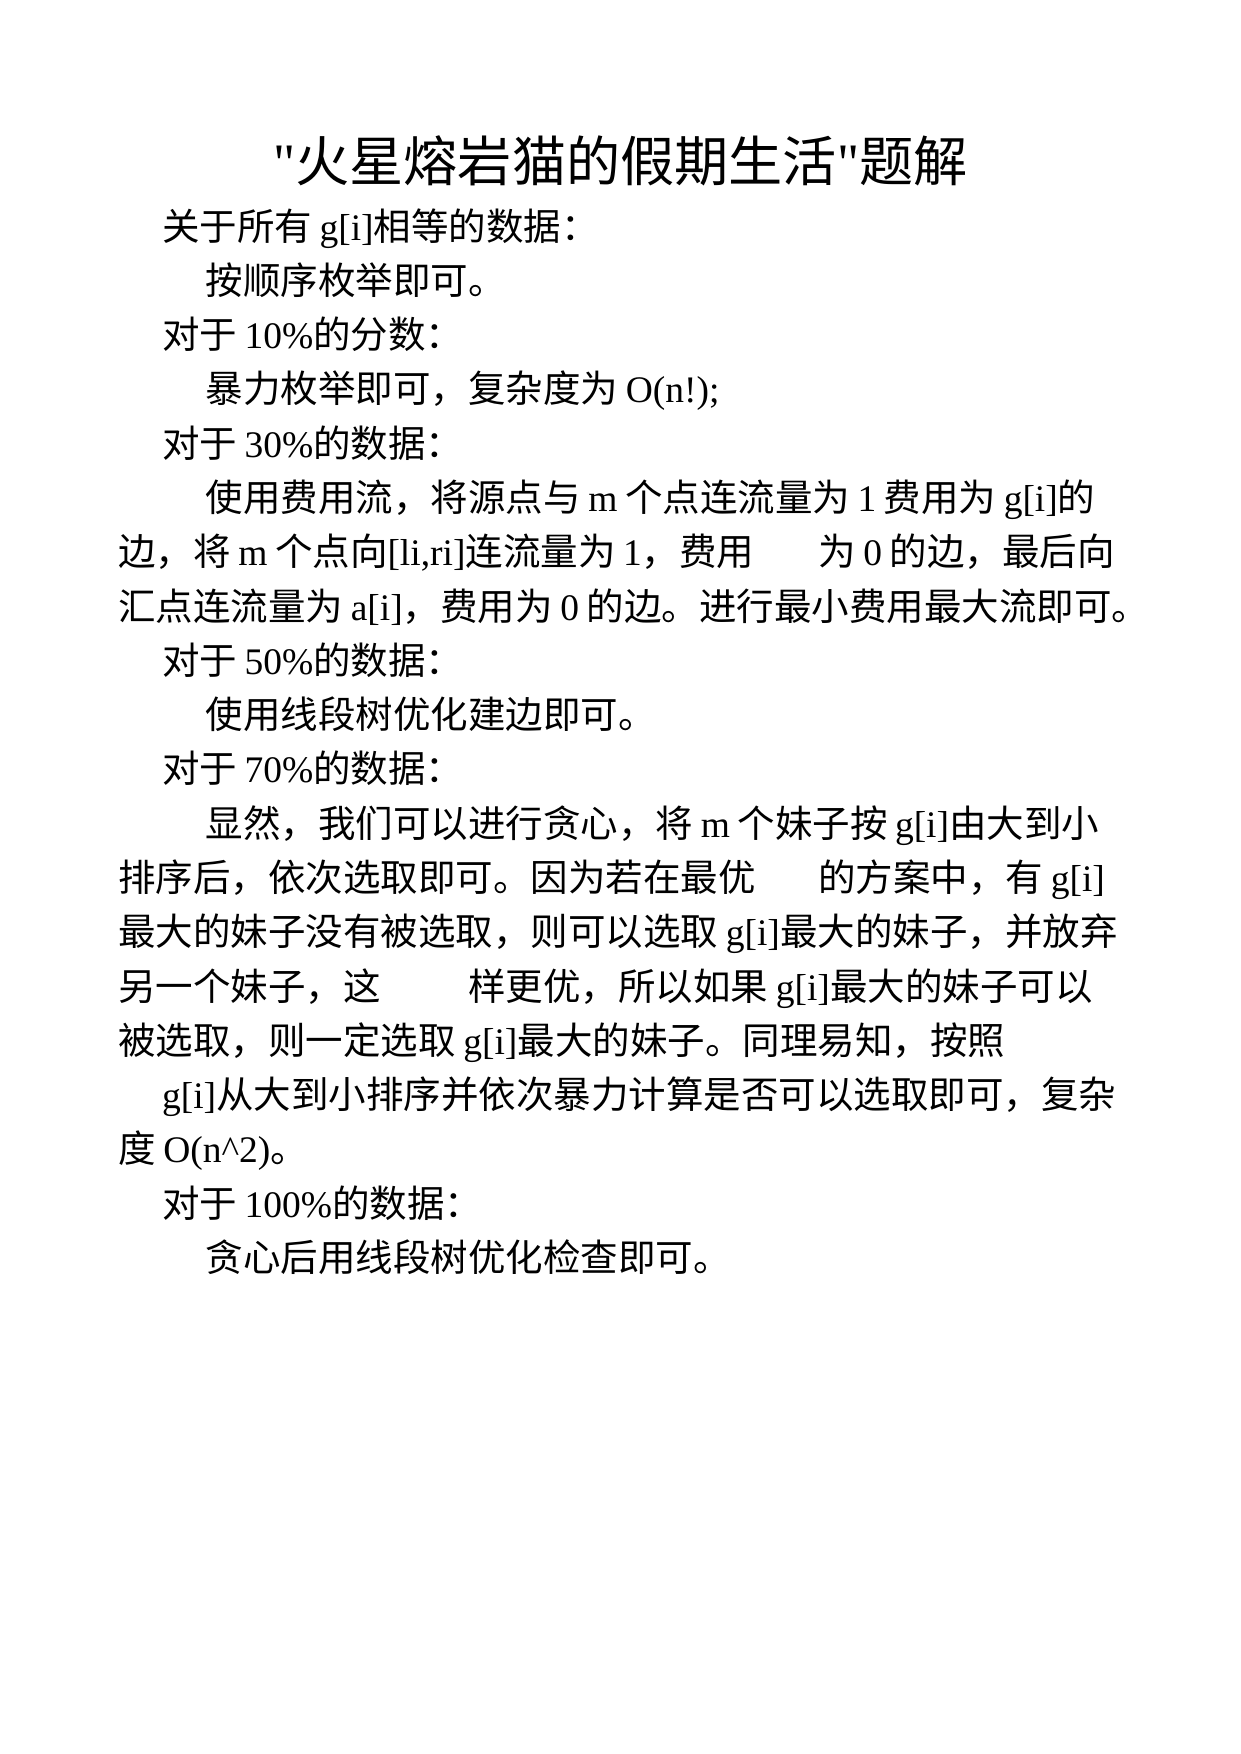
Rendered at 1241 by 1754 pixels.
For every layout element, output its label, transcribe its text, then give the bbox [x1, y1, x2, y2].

text 对于50%的数据： [118, 631, 1122, 685]
text 贪心后用线段树优化检查即可。 [118, 1228, 1122, 1282]
text 显然，我们可以进行贪心，将m个妹子按g[i]由大到小排序后，依次选取即可。因为若在最优 的方案中，有g[i]最大的妹子没有被选取，则可以选取g[i]最大的妹子，并放弃另一个妹子，这 样更优，所以如果g[i]最大的妹子可以被选取，则一定选取g[i]最大的妹子。同理易知，按照 g[i]从大到小排序并依次暴力计算是否可以选取即可，复杂度O(n^2)。 [118, 793, 1122, 1173]
text 使用线段树优化建边即可。 [118, 685, 1122, 739]
text 对于70%的数据： [118, 739, 1122, 793]
text 使用费用流，将源点与m个点连流量为1费用为g[i]的边，将m个点向[li,ri]连流量为1，费用 为0的边，最后向汇点连流量为a[i]，费用为0的边。进行最小费用最大流即可。 [118, 468, 1122, 631]
text 暴力枚举即可，复杂度为O(n!); [118, 359, 1122, 414]
text 对于100%的数据： [118, 1173, 1122, 1228]
text 按顺序枚举即可。 [118, 251, 1122, 305]
text "火星熔岩猫的假期生活"题解 [118, 118, 1122, 197]
text 对于10%的分数： [118, 305, 1122, 359]
text 对于30%的数据： [118, 414, 1122, 468]
text 关于所有g[i]相等的数据： [118, 197, 1122, 251]
